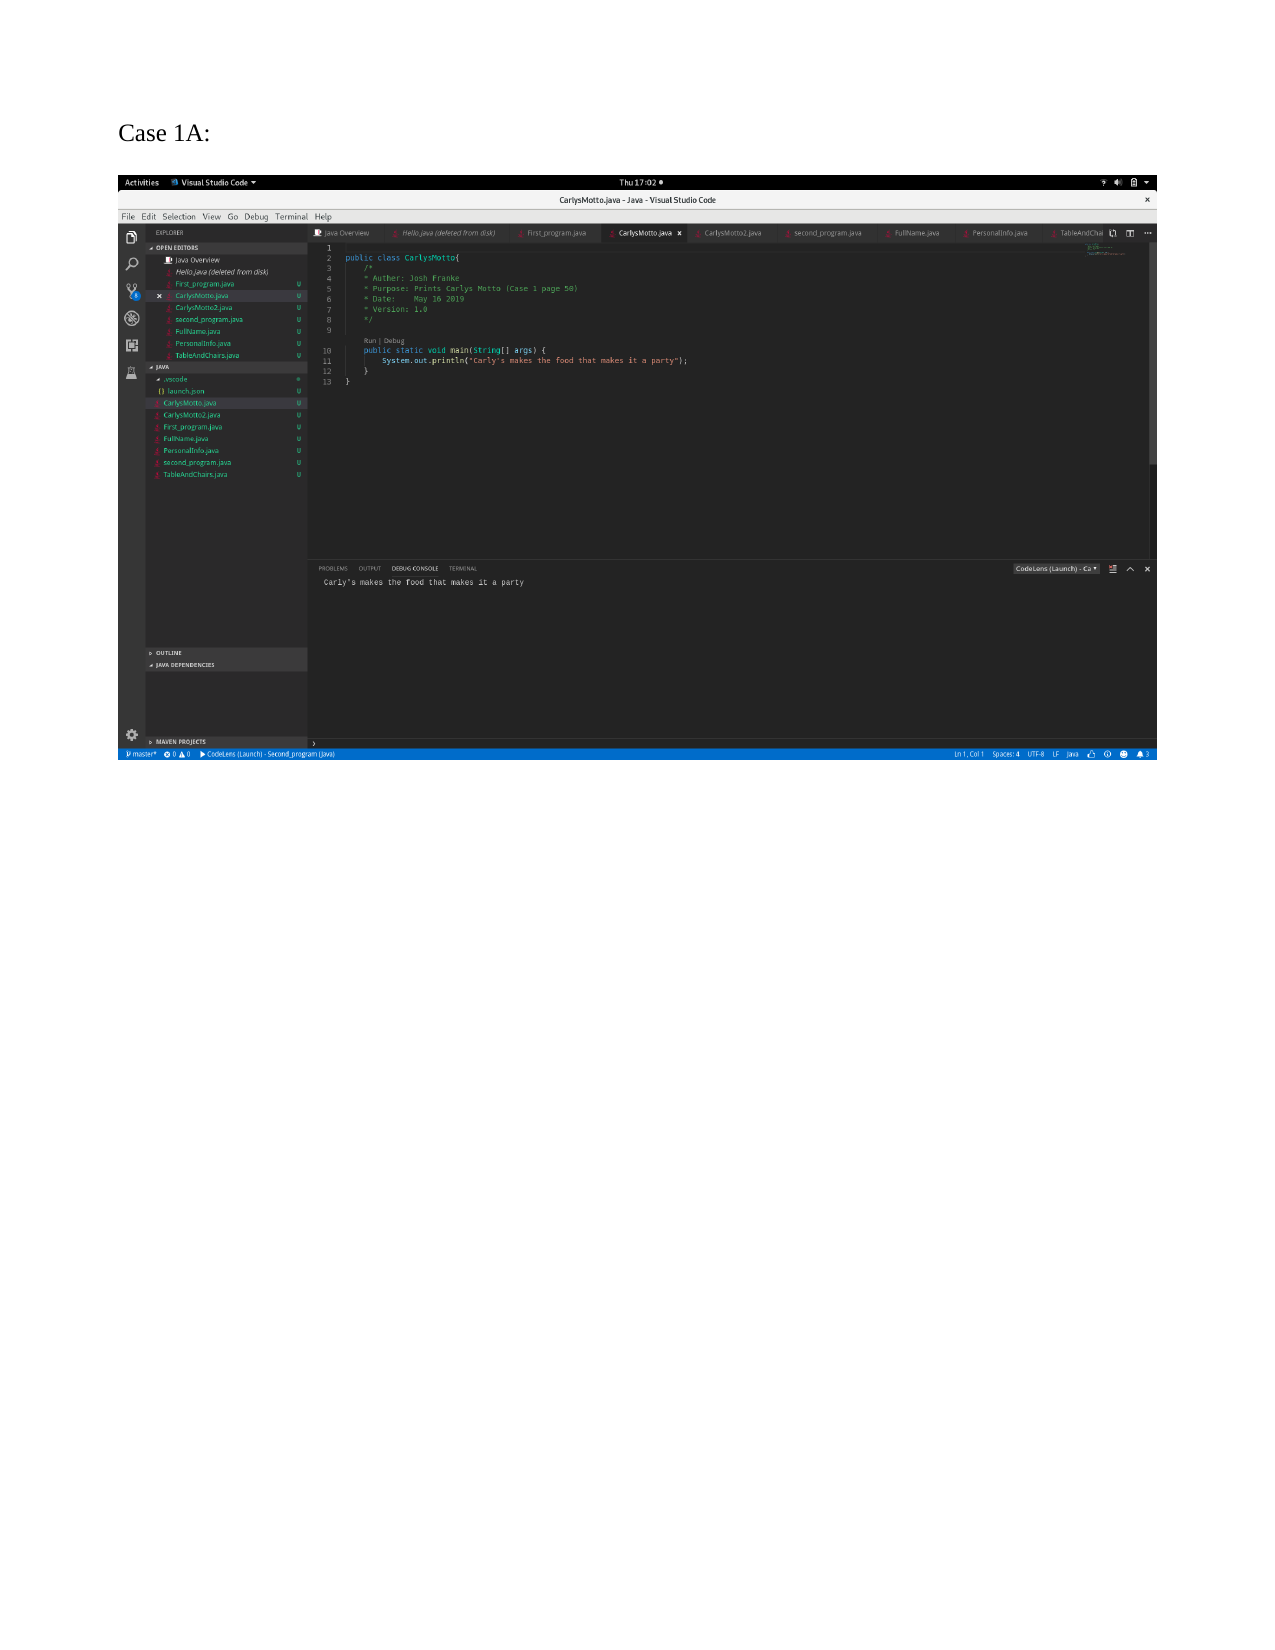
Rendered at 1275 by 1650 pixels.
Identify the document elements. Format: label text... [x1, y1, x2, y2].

text Case 1A: [118, 118, 1157, 147]
picture [118, 175, 1157, 760]
